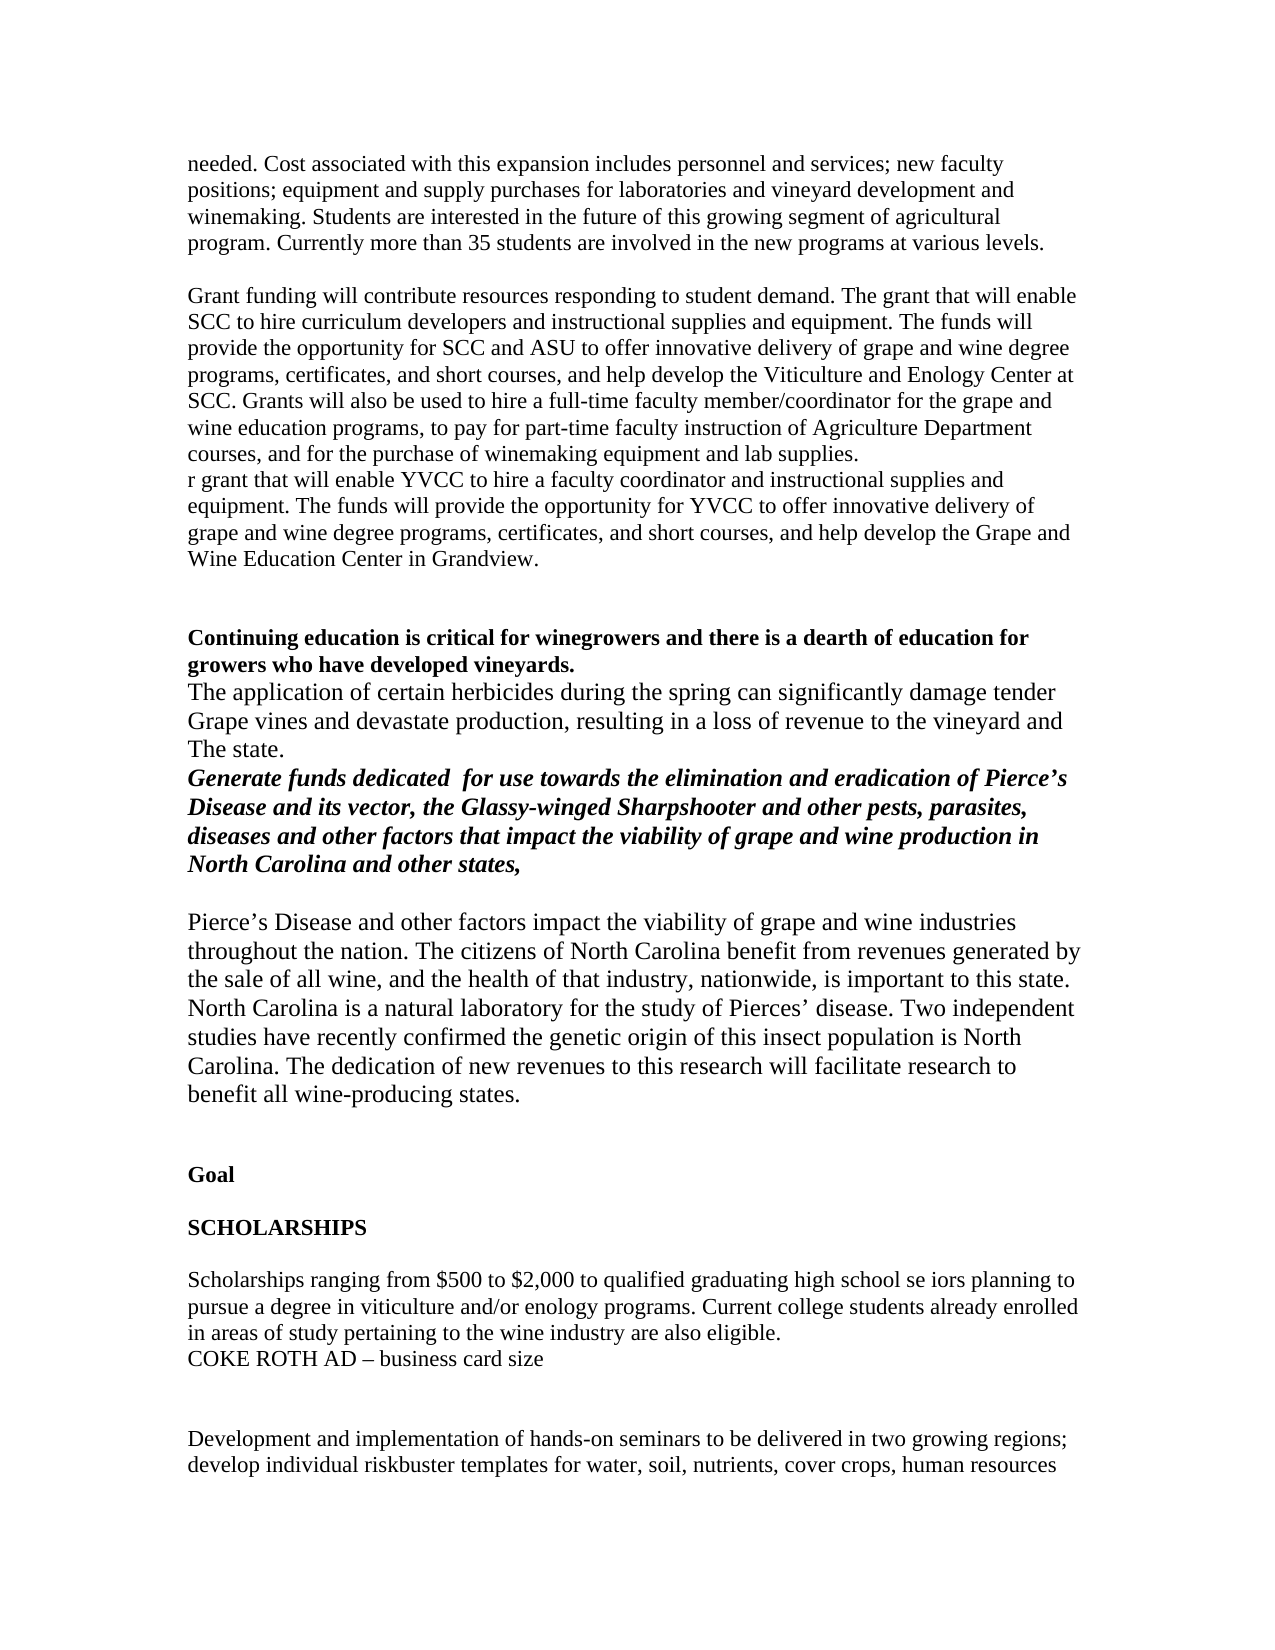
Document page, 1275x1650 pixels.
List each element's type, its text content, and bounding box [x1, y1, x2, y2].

text Grape vines and devastate production, resulting in a loss of revenue to the vineyard and [187, 706, 1087, 734]
text COKE ROTH AD – business card size [187, 1346, 1087, 1372]
text Goal [187, 1161, 1087, 1187]
text Scholarships ranging from $500 to $2,000 to qualified graduating high school se iors planning to pursue a degree in viticulture and/or enology programs. Current college students already enrolled in areas of study pertaining to the wine industry are also eligible. [187, 1266, 1087, 1346]
text Development and implementation of hands-on seminars to be delivered in two growing regions; develop individual riskbuster templates for water, soil, nutrients, cover crops, human resources [187, 1424, 1087, 1477]
text Pierce’s Disease and other factors impact the viability of grape and wine industries [187, 907, 1087, 936]
text The state. [187, 734, 1087, 763]
text needed. Cost associated with this expansion includes personnel and services; new faculty positions; equipment and supply purchases for laboratories and vineyard development and winemaking. Students are interested in the future of this growing segment of agricultural program. Currently more than 35 students are involved in the new programs at various levels. [187, 150, 1087, 255]
text throughout the nation. The citizens of North Carolina benefit from revenues generated by the sale of all wine, and the health of that industry, nationwide, is important to this state. North Carolina is a natural laboratory for the study of Pierces’ disease. Two independent studies have recently confirmed the genetic origin of this insect population is North Carolina. The dedication of new revenues to this research will facilitate research to benefit all wine-producing states. [187, 936, 1087, 1108]
text Generate funds dedicated for use towards the elimination and eradication of Pierce’s Disease and its vector, the Glassy-winged Sharpshooter and other pests, parasites, diseases and other factors that impact the viability of grape and wine production in North Carolina and other states, [187, 763, 1087, 878]
text Grant funding will contribute resources responding to student demand. The grant that will enable SCC to hire curriculum developers and instructional supplies and equipment. The funds will provide the opportunity for SCC and ASU to offer innovative delivery of grape and wine degree programs, certificates, and short courses, and help develop the Viticulture and Enology Center at SCC. Grants will also be used to hire a full-time faculty member/coordinator for the grape and wine education programs, to pay for part-time faculty instruction of Agriculture Department courses, and for the purchase of winemaking equipment and lab supplies. [187, 282, 1087, 466]
text The application of certain herbicides during the spring can significantly damage tender [187, 677, 1087, 706]
text Continuing education is critical for winegrowers and there is a dearth of education for growers who have developed vineyards. [187, 624, 1087, 677]
text r grant that will enable YVCC to hire a faculty coordinator and instructional supplies and equipment. The funds will provide the opportunity for YVCC to offer innovative delivery of grape and wine degree programs, certificates, and short courses, and help develop the Grape and Wine Education Center in Grandview. [187, 466, 1087, 572]
text SCHOLARSHIPS [187, 1214, 1087, 1240]
